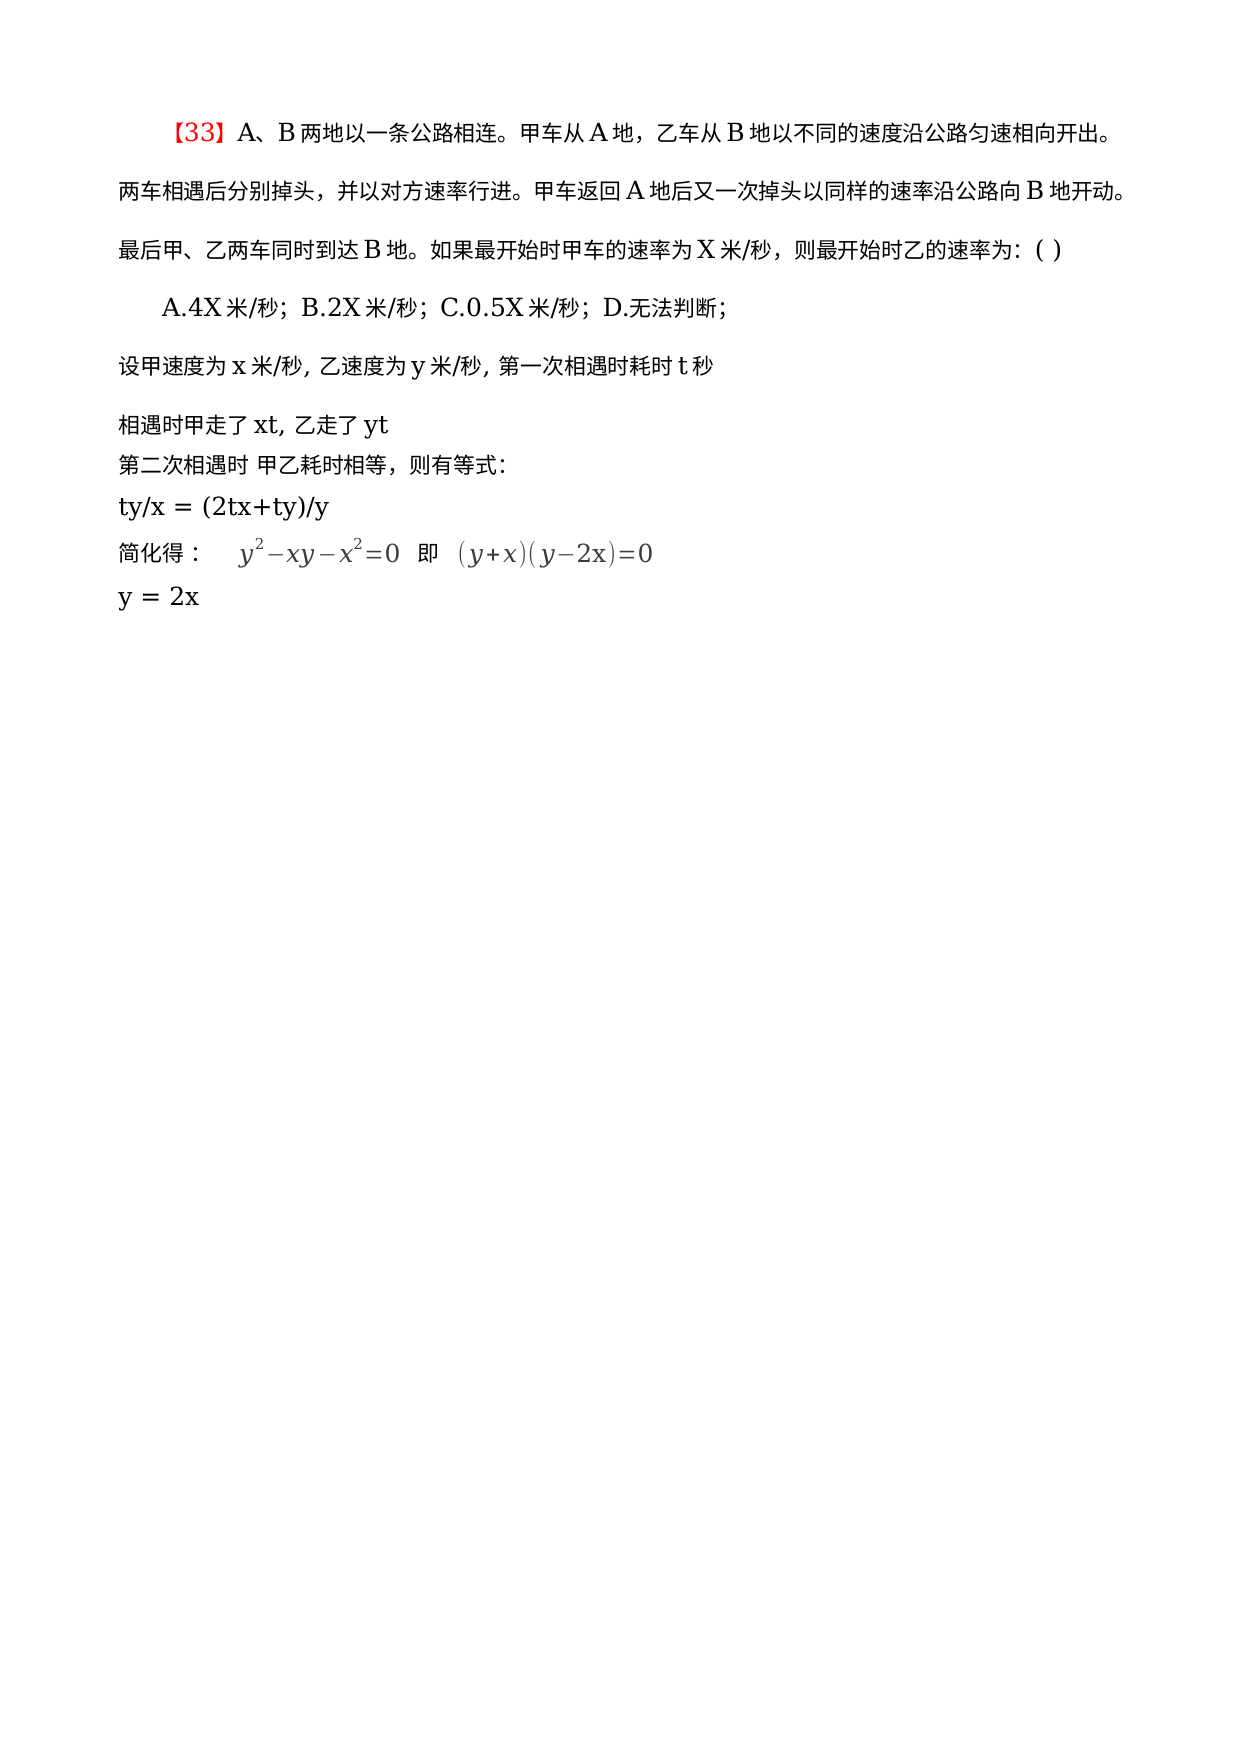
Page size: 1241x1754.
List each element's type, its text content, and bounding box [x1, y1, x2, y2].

text 第二次相遇时 甲乙耗时相等，则有等式： [118, 453, 1122, 479]
text 【33】A、B两地以一条公路相连。甲车从A地，乙车从B地以不同的速度沿公路匀速相向开出。两车相遇后分别掉头，并以对方速率行进。甲车返回 A地后又一次掉头以同样的速率沿公路向B地开动。最后甲、乙两车同时到达B地。如果最开始时甲车的速率为X米/秒，则最开始时乙的速率为：( ) [118, 118, 1122, 264]
text y = 2x [118, 582, 1122, 611]
text 简化得 ： 即 [118, 536, 1122, 569]
text 相遇时甲走了xt, 乙走了yt [118, 410, 1122, 439]
text ty/x = (2tx+ty)/y [118, 492, 1122, 521]
text 设甲速度为x米/秒, 乙速度为y米/秒, 第一次相遇时耗时t秒 [118, 351, 1122, 381]
text A.4X米/秒；B.2X米/秒；C.0.5X米/秒；D.无法判断； [118, 293, 1122, 322]
